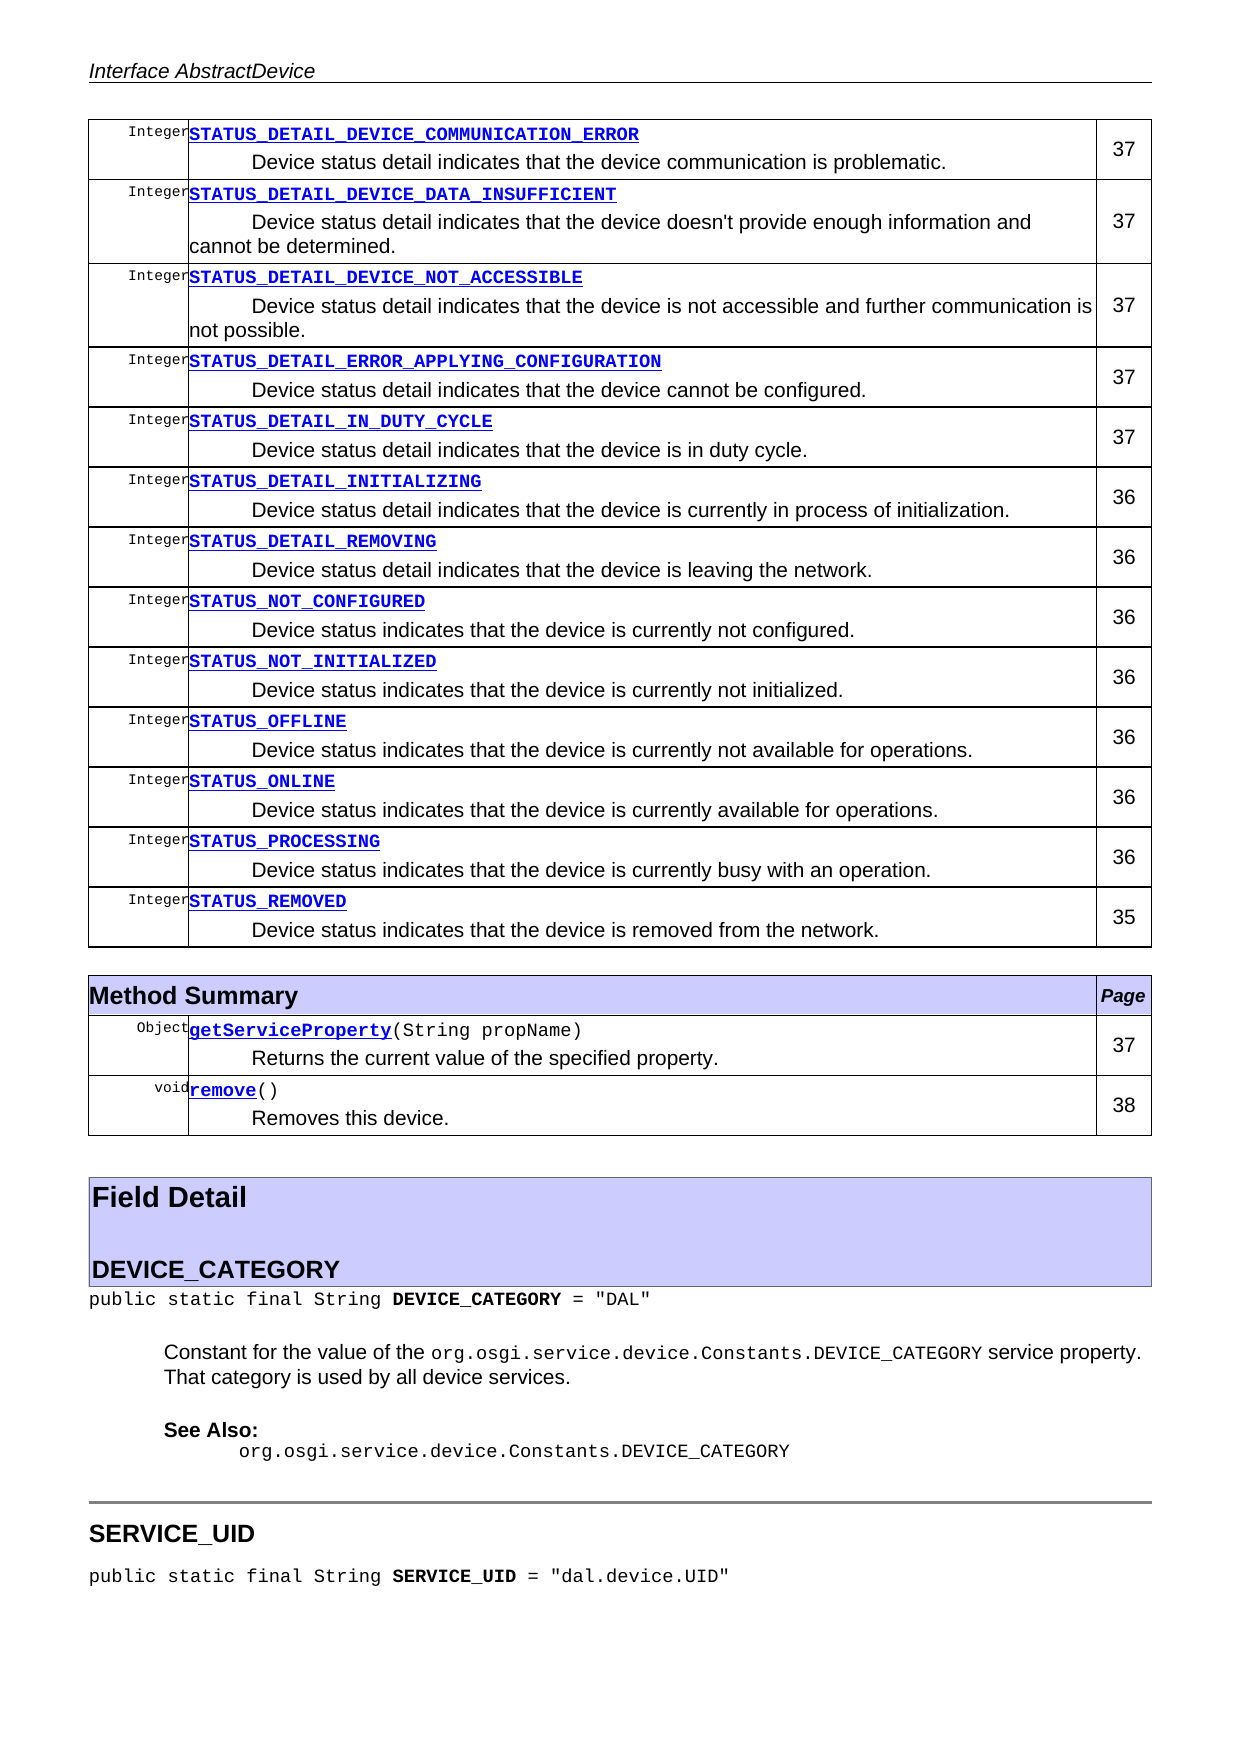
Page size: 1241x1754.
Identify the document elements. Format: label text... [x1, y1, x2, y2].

text org.osgi.service.device.Constants.DEVICE_CATEGORY [238, 1442, 1152, 1463]
table_cell STATUS_DETAIL_REMOVING Device status detail indicates that the device is leaving the network. [189, 528, 1096, 586]
table_cell 38 [1097, 1076, 1151, 1134]
table_cell Integer [89, 468, 188, 526]
table_cell Integer [89, 264, 188, 346]
table_cell 37 [1097, 120, 1151, 178]
table_cell STATUS_REMOVED Device status indicates that the device is removed from the network. [189, 888, 1096, 946]
table_cell 36 [1097, 708, 1151, 766]
text See Also: [163, 1418, 1152, 1442]
table_cell 36 [1097, 768, 1151, 826]
table_cell 36 [1097, 528, 1151, 586]
table_cell void [89, 1076, 188, 1134]
table_cell STATUS_DETAIL_INITIALIZING Device status detail indicates that the device is currently in process of initialization. [189, 468, 1096, 526]
table_cell Integer [89, 588, 188, 646]
table_cell Integer [89, 408, 188, 466]
table_cell STATUS_ONLINE Device status indicates that the device is currently available for operations. [189, 768, 1096, 826]
table_cell Integer [89, 888, 188, 946]
table_cell 36 [1097, 828, 1151, 886]
table_cell 36 [1097, 648, 1151, 706]
table_cell STATUS_NOT_INITIALIZED Device status indicates that the device is currently not initialized. [189, 648, 1096, 706]
table_cell getServiceProperty(String propName) Returns the current value of the specified property. [189, 1016, 1096, 1074]
table_cell 37 [1097, 408, 1151, 466]
subtitle DEVICE_CATEGORY [90, 1252, 1151, 1286]
table_cell STATUS_PROCESSING Device status indicates that the device is currently busy with an operation. [189, 828, 1096, 886]
table_cell Integer [89, 348, 188, 406]
table_cell remove() Removes this device. [189, 1076, 1096, 1134]
text Constant for the value of the org.osgi.service.device.Constants.DEVICE_CATEGORY service property. That category is used by all device services. [163, 1340, 1152, 1389]
table_cell Integer [89, 120, 188, 178]
text public static final String SERVICE_UID = "dal.device.UID" [88, 1566, 1152, 1588]
table_cell 36 [1097, 588, 1151, 646]
table_header Method Summary [89, 976, 1096, 1014]
table_cell Object [89, 1016, 188, 1074]
text public static final String DEVICE_CATEGORY = "DAL" [88, 1289, 1152, 1311]
table_cell 37 [1097, 1016, 1151, 1074]
table_header Page [1097, 976, 1151, 1014]
table_cell STATUS_DETAIL_DEVICE_NOT_ACCESSIBLE Device status detail indicates that the device is not accessible and further communication is not possible. [189, 264, 1096, 346]
table_cell STATUS_OFFLINE Device status indicates that the device is currently not available for operations. [189, 708, 1096, 766]
table_cell Integer [89, 180, 188, 262]
table_cell STATUS_DETAIL_DEVICE_DATA_INSUFFICIENT Device status detail indicates that the device doesn't provide enough information and cannot be determined. [189, 180, 1096, 262]
table_cell STATUS_DETAIL_ERROR_APPLYING_CONFIGURATION Device status detail indicates that the device cannot be configured. [189, 348, 1096, 406]
table_cell Integer [89, 828, 188, 886]
table_cell 37 [1097, 348, 1151, 406]
table_cell 36 [1097, 468, 1151, 526]
table_cell Integer [89, 528, 188, 586]
table_cell Integer [89, 708, 188, 766]
table_cell 37 [1097, 180, 1151, 262]
table_cell STATUS_DETAIL_IN_DUTY_CYCLE Device status detail indicates that the device is in duty cycle. [189, 408, 1096, 466]
table_cell 37 [1097, 264, 1151, 346]
table_cell Integer [89, 768, 188, 826]
table_cell STATUS_DETAIL_DEVICE_COMMUNICATION_ERROR Device status detail indicates that the device communication is problematic. [189, 120, 1096, 178]
table_cell STATUS_NOT_CONFIGURED Device status indicates that the device is currently not configured. [189, 588, 1096, 646]
table_cell Integer [89, 648, 188, 706]
subtitle Field Detail [90, 1178, 1151, 1213]
table_cell 35 [1097, 888, 1151, 946]
